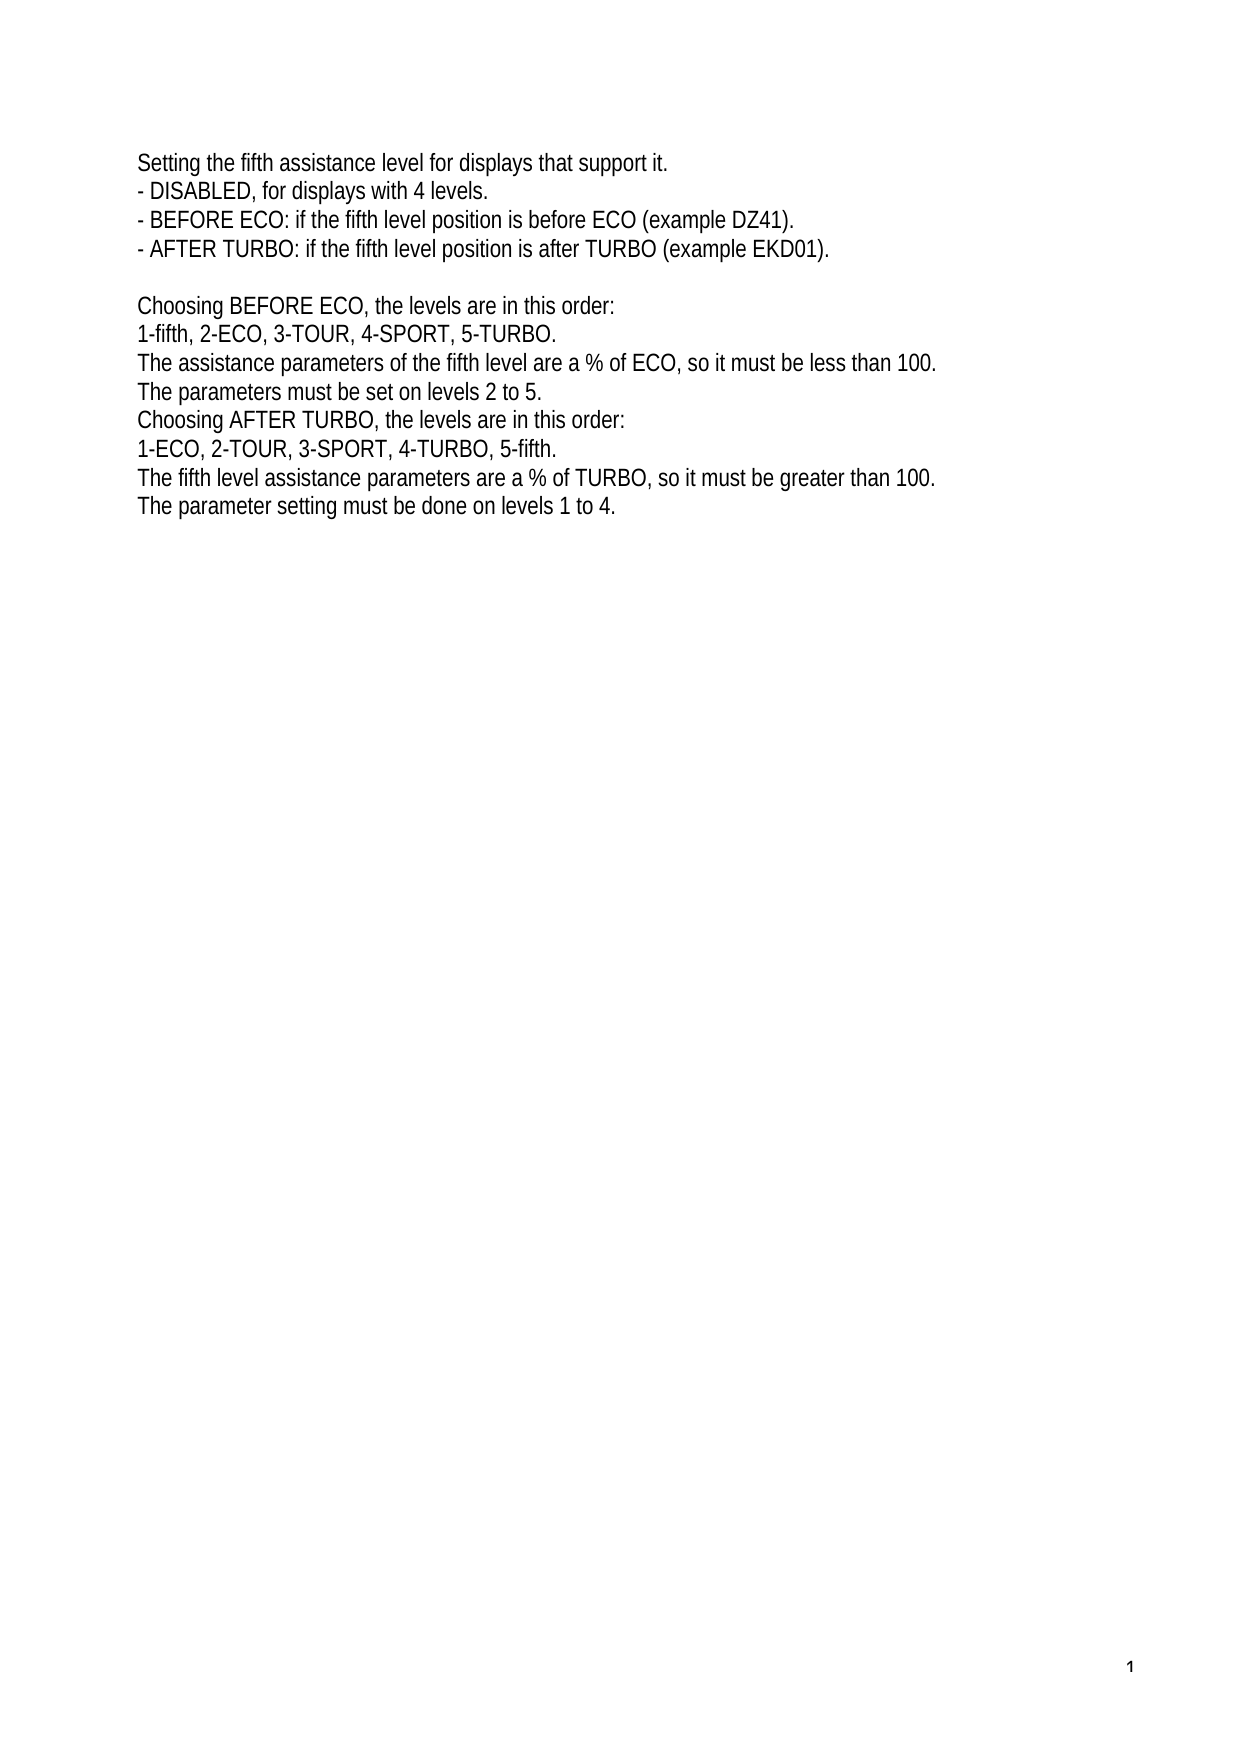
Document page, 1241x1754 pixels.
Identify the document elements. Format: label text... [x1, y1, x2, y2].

text Setting the fifth assistance level for displays that support it. [137, 148, 1122, 176]
text The parameter setting must be done on levels 1 to 4. [137, 491, 1122, 520]
text The fifth level assistance parameters are a % of TURBO, so it must be greater than 100. [137, 463, 1122, 491]
text The assistance parameters of the fifth level are a % of ECO, so it must be less than 100. [137, 348, 1122, 377]
text - DISABLED, for displays with 4 levels. [137, 176, 1122, 205]
text - BEFORE ECO: if the fifth level position is before ECO (example DZ41). [137, 205, 1122, 233]
text - AFTER TURBO: if the fifth level position is after TURBO (example EKD01). [137, 233, 1122, 262]
text The parameters must be set on levels 2 to 5. [137, 377, 1122, 405]
text Choosing BEFORE ECO, the levels are in this order: [137, 291, 1122, 319]
text Choosing AFTER TURBO, the levels are in this order: [137, 405, 1122, 434]
text 1-fifth, 2-ECO, 3-TOUR, 4-SPORT, 5-TURBO. [137, 319, 1122, 348]
text 1-ECO, 2-TOUR, 3-SPORT, 4-TURBO, 5-fifth. [137, 434, 1122, 463]
